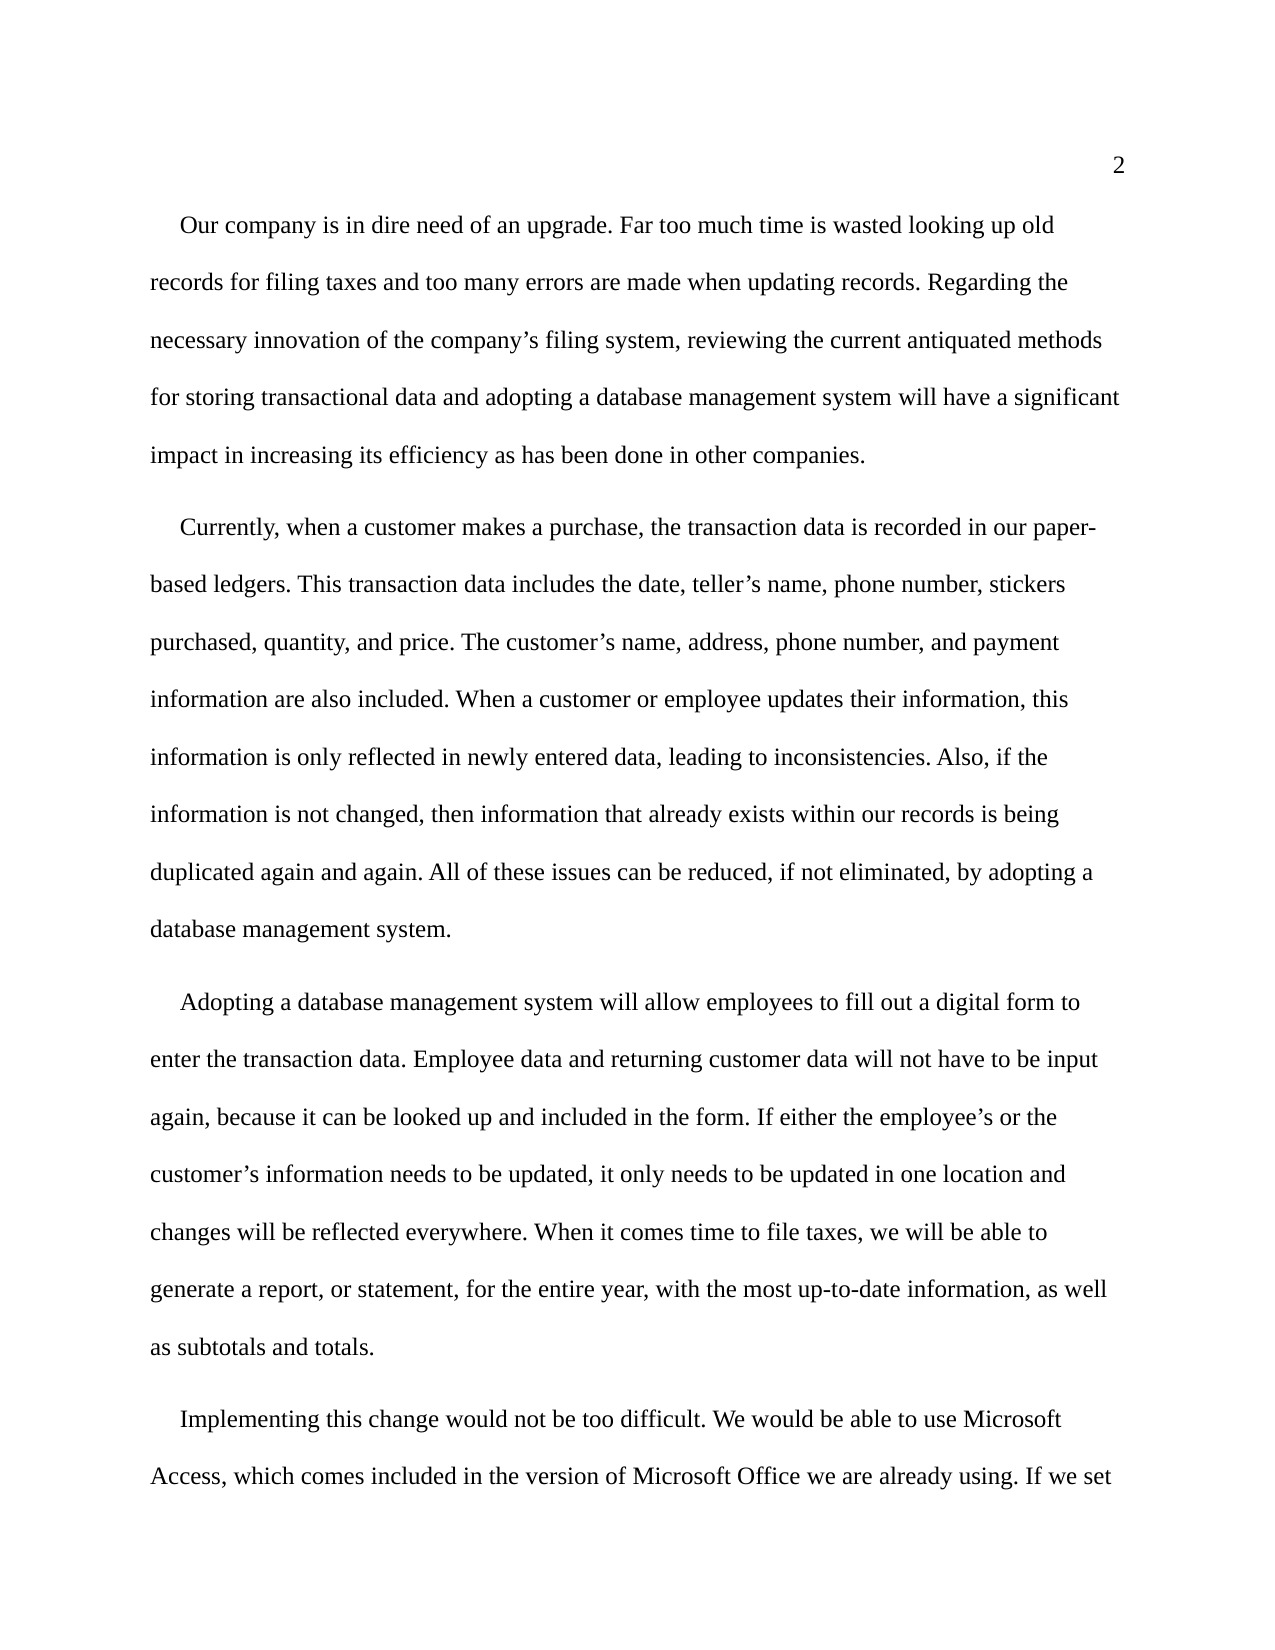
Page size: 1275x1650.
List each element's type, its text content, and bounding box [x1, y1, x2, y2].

text Adopting a database management system will allow employees to fill out a digital form to enter the transaction data. Employee data and returning customer data will not have to be input again, because it can be looked up and included in the form. If either the employee’s or the customer’s information needs to be updated, it only needs to be updated in one location and changes will be reflected everywhere. When it comes time to file taxes, we will be able to generate a report, or statement, for the entire year, with the most up-to-date information, as well as subtotals and totals. [150, 987, 1125, 1360]
text Currently, when a customer makes a purchase, the transaction data is recorded in our paper-based ledgers. This transaction data includes the date, teller’s name, phone number, stickers purchased, quantity, and price. The customer’s name, address, phone number, and payment information are also included. When a customer or employee updates their information, this information is only reflected in newly entered data, leading to inconsistencies. Also, if the information is not changed, then information that already exists within our records is being duplicated again and again. All of these issues can be reduced, if not eliminated, by adopting a database management system. [150, 512, 1125, 943]
text Our company is in dire need of an upgrade. Far too much time is wasted looking up old records for filing taxes and too many errors are made when updating records. Regarding the necessary innovation of the company’s filing system, reviewing the current antiquated methods for storing transactional data and adopting a database management system will have a significant impact in increasing its efficiency as has been done in other companies. [150, 210, 1125, 469]
text Implementing this change would not be too difficult. We would be able to use Microsoft Access, which comes included in the version of Microsoft Office we are already using. If we set [150, 1404, 1125, 1490]
